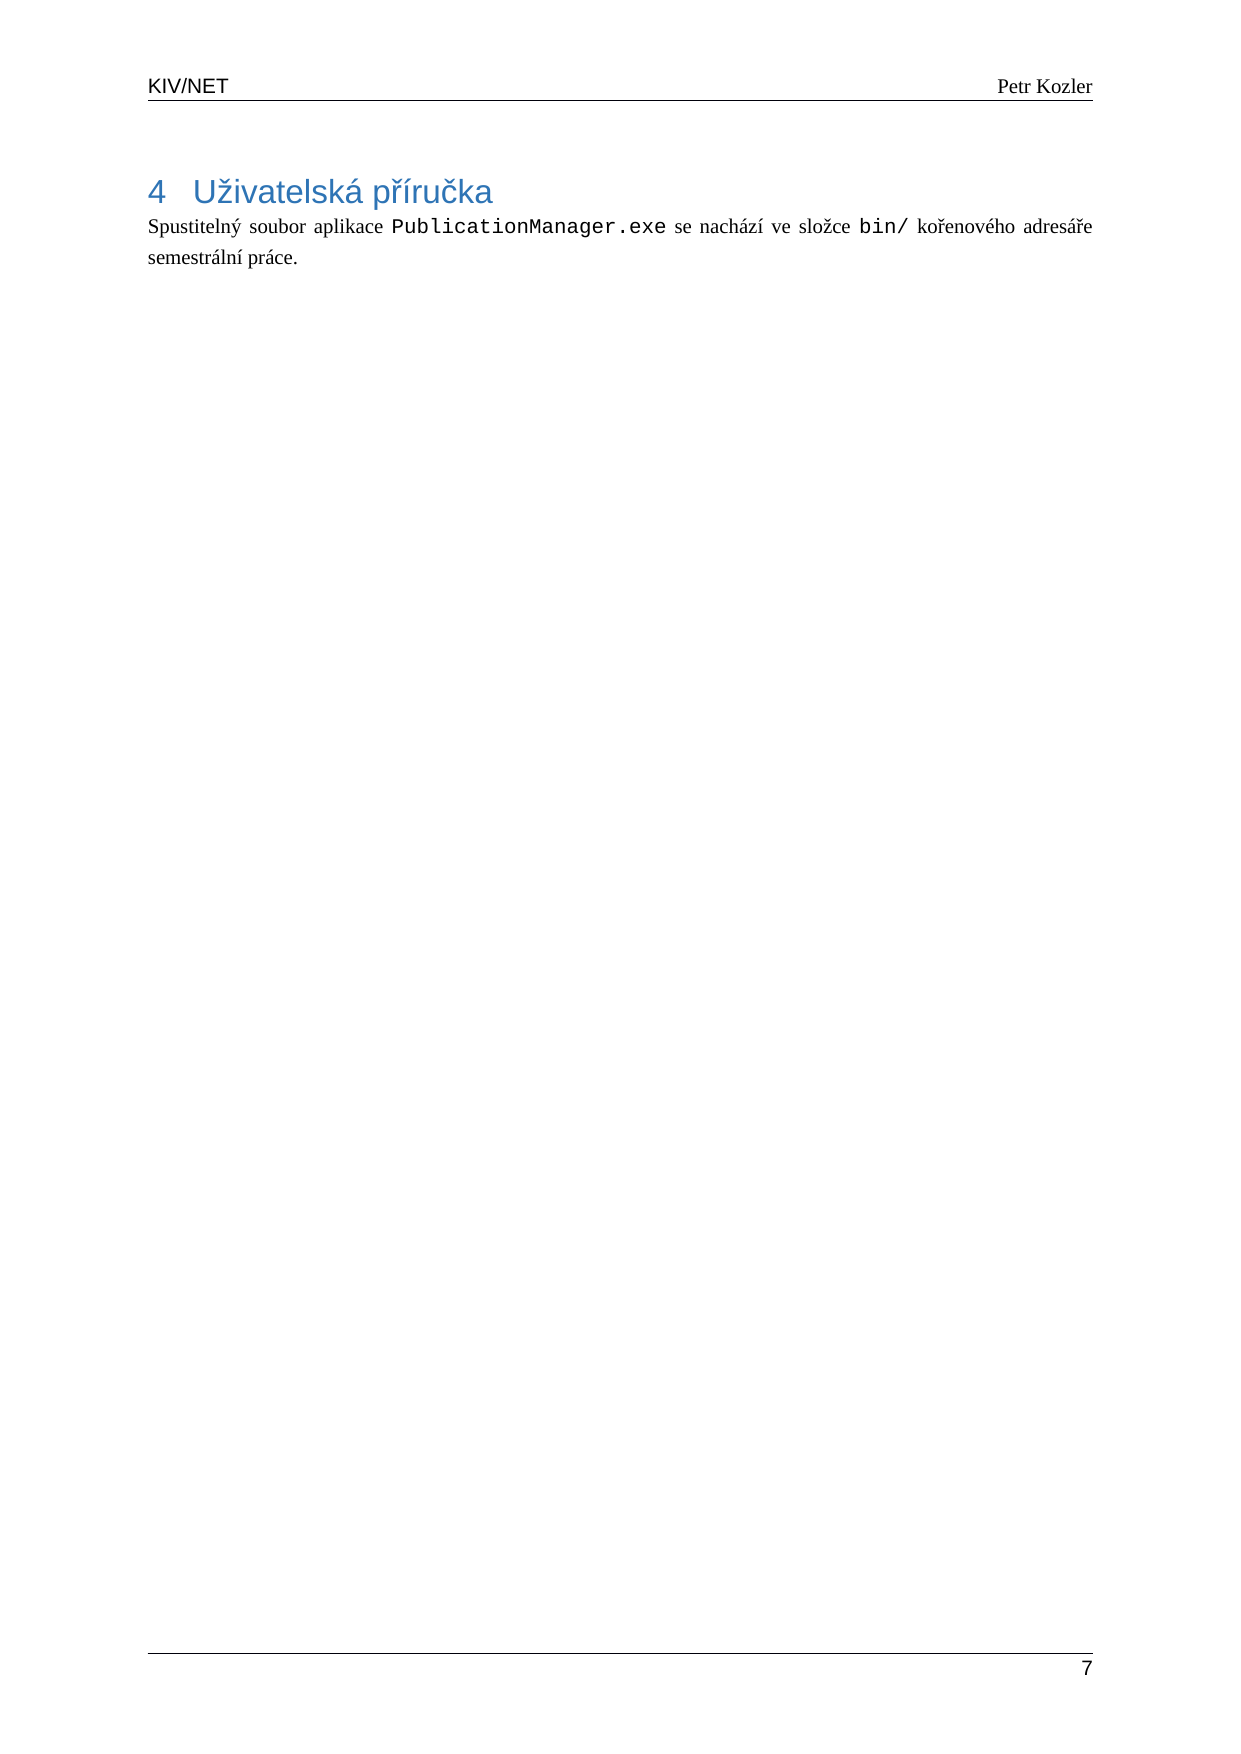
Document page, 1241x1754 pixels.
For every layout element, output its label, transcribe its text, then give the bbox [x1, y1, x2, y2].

text Spustitelný soubor aplikace PublicationManager.exe se nachází ve složce bin/ kořenového adresáře semestrální práce. [148, 214, 1093, 269]
subtitle Uživatelská příručka [148, 173, 1093, 211]
